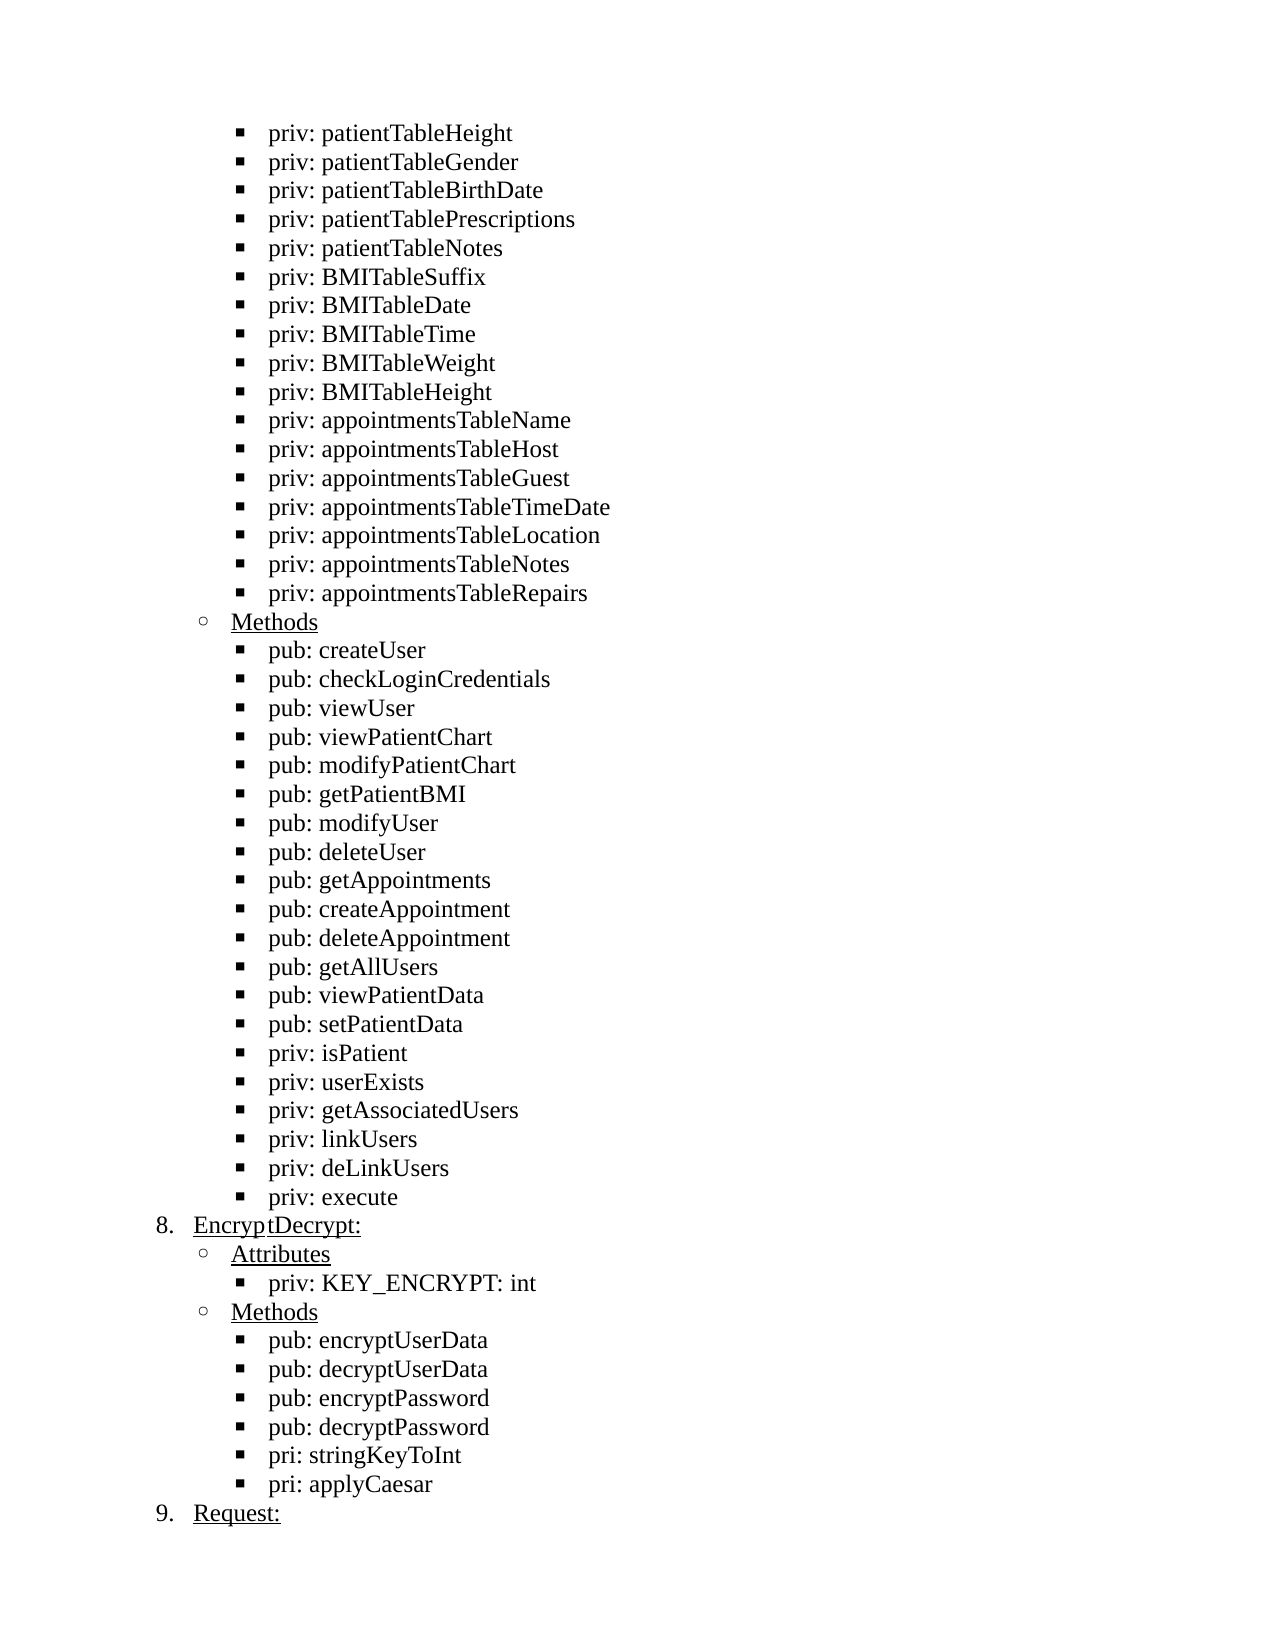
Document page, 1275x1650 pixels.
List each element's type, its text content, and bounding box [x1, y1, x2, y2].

list priv: BMITableDate [231, 291, 1157, 319]
list pub: encryptUserData [231, 1326, 1157, 1354]
list priv: patientTableBirthDate [231, 176, 1157, 204]
list priv: deLinkUsers [231, 1153, 1157, 1182]
list priv: appointmentsTableRepairs [231, 578, 1157, 607]
list priv: BMITableWeight [231, 348, 1157, 377]
list priv: BMITableHeight [231, 377, 1157, 406]
list priv: BMITableTime [231, 319, 1157, 348]
list priv: appointmentsTableGuest [231, 463, 1157, 492]
list priv: KEY_ENCRYPT: int [231, 1268, 1157, 1297]
list pri: stringKeyToInt [231, 1441, 1157, 1469]
list pub: checkLoginCredentials [231, 664, 1157, 693]
list priv: appointmentsTableTimeDate [231, 492, 1157, 521]
list priv: patientTableHeight [231, 118, 1157, 147]
list priv: appointmentsTableLocation [231, 521, 1157, 549]
list pub: encryptPassword [231, 1383, 1157, 1412]
list Methods [193, 607, 1157, 636]
list pri: applyCaesar [231, 1469, 1157, 1498]
list pub: getAllUsers [231, 952, 1157, 981]
list pub: viewUser [231, 693, 1157, 722]
list Encryp tDecrypt: [156, 1211, 1157, 1239]
list priv: execute [231, 1182, 1157, 1211]
list priv: appointmentsTableNotes [231, 549, 1157, 578]
list pub: deleteUser [231, 837, 1157, 866]
list pub: createUser [231, 636, 1157, 664]
list priv: patientTablePrescriptions [231, 204, 1157, 233]
list pub: modifyPatientChart [231, 751, 1157, 779]
list Request: [156, 1498, 1157, 1527]
list priv: userExists [231, 1067, 1157, 1096]
list priv: patientTableNotes [231, 233, 1157, 262]
list pub: decryptUserData [231, 1354, 1157, 1383]
list pub: deleteAppointment [231, 923, 1157, 952]
list pub: setPatientData [231, 1009, 1157, 1038]
list priv: appointmentsTableHost [231, 434, 1157, 463]
list pub: viewPatientChart [231, 722, 1157, 751]
list pub: createAppointment [231, 894, 1157, 923]
list Methods [193, 1297, 1157, 1326]
list priv: appointmentsTableName [231, 406, 1157, 434]
list pub: getAppointments [231, 866, 1157, 894]
list pub: modifyUser [231, 808, 1157, 837]
list priv: getAssociatedUsers [231, 1096, 1157, 1124]
list priv: BMITableSuffix [231, 262, 1157, 291]
list pub: viewPatientData [231, 981, 1157, 1009]
list priv: patientTableGender [231, 147, 1157, 176]
list priv: isPatient [231, 1038, 1157, 1067]
list Attributes [193, 1239, 1157, 1268]
list pub: getPatientBMI [231, 779, 1157, 808]
list pub: decryptPassword [231, 1412, 1157, 1441]
list priv: linkUsers [231, 1124, 1157, 1153]
